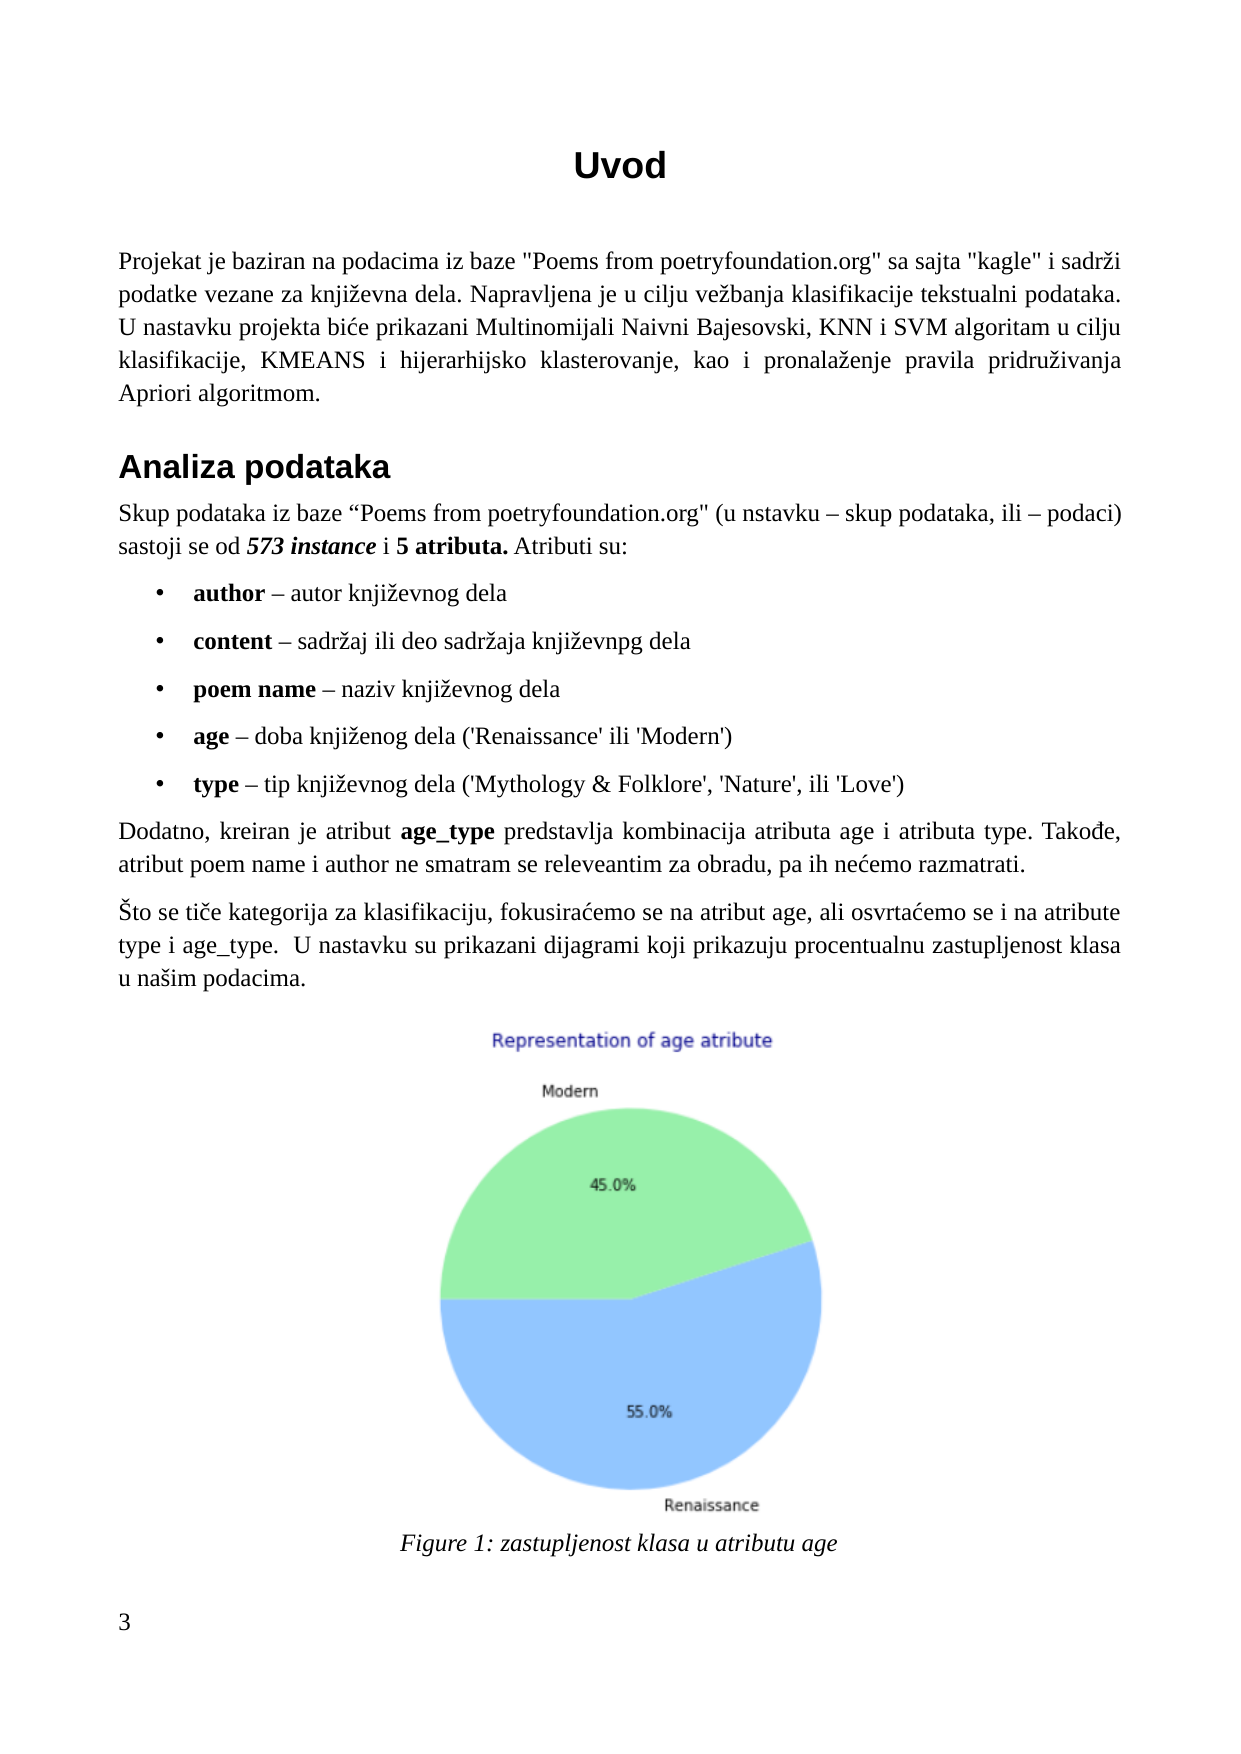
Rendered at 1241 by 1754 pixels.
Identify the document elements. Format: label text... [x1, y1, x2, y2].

list poem name – naziv književnog dela [156, 674, 1122, 702]
list age – doba knjiženog dela ('Renaissance' ili 'Modern') [156, 721, 1122, 750]
picture [367, 1023, 874, 1529]
list author – autor književnog dela [156, 578, 1122, 607]
subtitle Uvod [118, 143, 1122, 186]
text Što se tiče kategorija za klasifikaciju, fokusiraćemo se na atribut age, ali osvrtaćemo se i na atribute type i age_type. U nastavku su prikazani dijagrami koji prikazuju procentualnu zastupljenost klasa u našim podacima. [118, 897, 1122, 992]
list type – tip književnog dela ('Mythology & Folklore', 'Nature', ili 'Love') [156, 769, 1122, 798]
text Figure 1: zastupljenost klasa u atributu age [367, 1529, 873, 1557]
text Projekat je baziran na podacima iz baze "Poems from poetryfoundation.org" sa sajta "kagle" i sadrži podatke vezane za književna dela. Napravljena je u cilju vežbanja klasifikacije tekstualni podataka. U nastavku projekta biće prikazani Multinomijali Naivni Bajesovski, KNN i SVM algoritam u cilju klasifikacije, KMEANS i hijerarhijsko klasterovanje, kao i pronalaženje pravila pridruživanja Apriori algoritmom. [118, 246, 1122, 407]
text Skup podataka iz baze “Poems from poetryfoundation.org" (u nstavku – skup podataka, ili – podaci) sastoji se od 573 instance i 5 atributa. Atributi su: [118, 498, 1122, 559]
text Dodatno, kreiran je atribut age_type predstavlja kombinacija atributa age i atributa type. Takođe, atribut poem name i author ne smatram se releveantim za obradu, pa ih nećemo razmatrati. [118, 816, 1122, 878]
subtitle Analiza podataka [118, 447, 1122, 485]
list content – sadržaj ili deo sadržaja književnpg dela [156, 626, 1122, 655]
